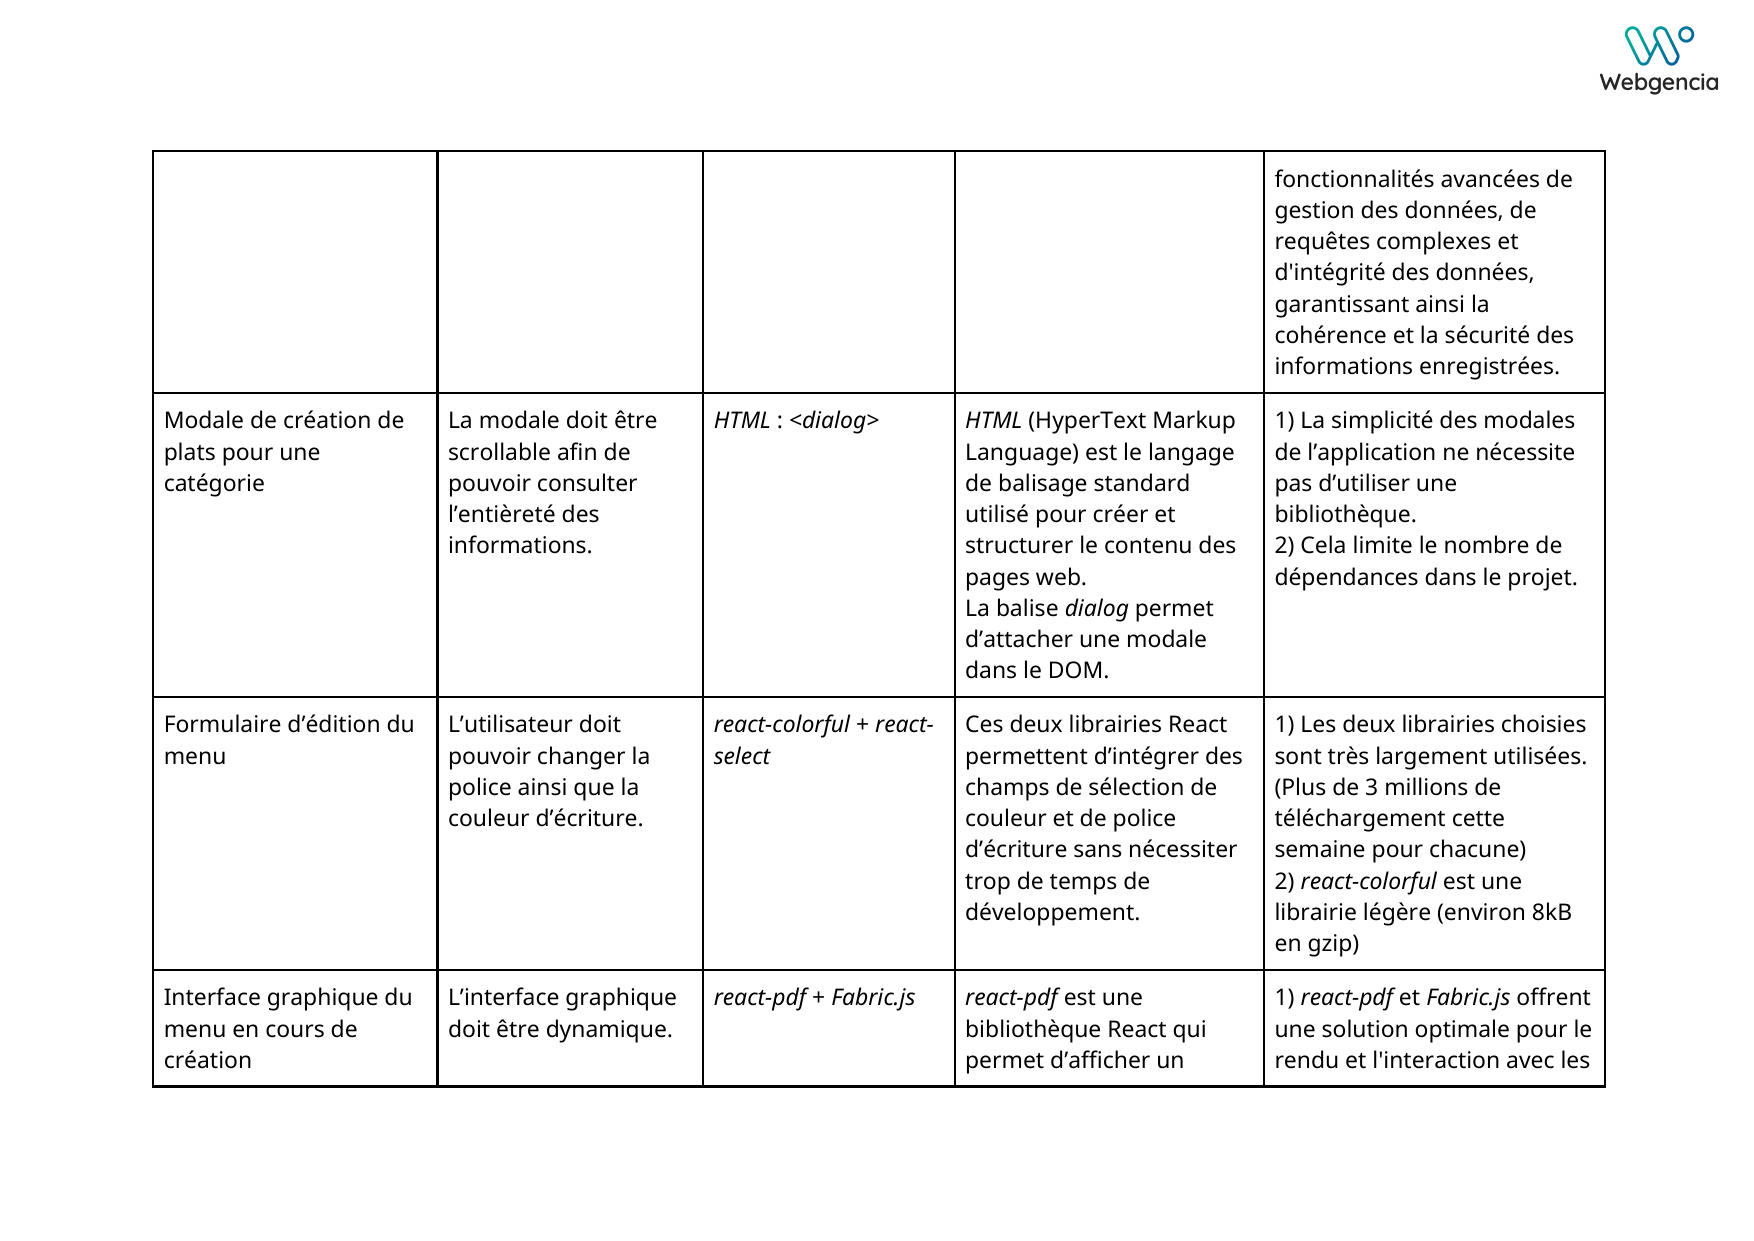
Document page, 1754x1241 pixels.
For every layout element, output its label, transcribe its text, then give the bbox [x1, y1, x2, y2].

table_cell Interface graphique du menu en cours de création [154, 971, 436, 1085]
table_cell L’interface graphique doit être dynamique. [439, 971, 702, 1085]
table_cell 1) Les deux librairies choisies sont très largement utilisées. (Plus de 3 millions de téléchargement cette semaine pour chacune) 2) react-colorful est une librairie légère (environ 8kB en gzip) [1265, 698, 1604, 969]
picture [1580, 20, 1739, 101]
table_cell [154, 152, 436, 392]
table_cell [956, 152, 1263, 392]
table_cell [439, 152, 702, 392]
table_cell HTML : <dialog> [704, 394, 954, 696]
table_cell [704, 152, 954, 392]
table_cell 1) react-pdf et Fabric.js offrent une solution optimale pour le rendu et l'interaction avec les [1265, 971, 1604, 1085]
table_cell HTML (HyperText Markup Language) est le langage de balisage standard utilisé pour créer et structurer le contenu des pages web. La balise dialog permet d’attacher une modale dans le DOM. [956, 394, 1263, 696]
table_cell Ces deux librairies React permettent d’intégrer des champs de sélection de couleur et de police d’écriture sans nécessiter trop de temps de développement. [956, 698, 1263, 969]
table_cell react-pdf est une bibliothèque React qui permet d’afficher un [956, 971, 1263, 1085]
table_cell Formulaire d’édition du menu [154, 698, 436, 969]
table_cell 1) La simplicité des modales de l’application ne nécessite pas d’utiliser une bibliothèque. 2) Cela limite le nombre de dépendances dans le projet. [1265, 394, 1604, 696]
table_cell fonctionnalités avancées de gestion des données, de requêtes complexes et d'intégrité des données, garantissant ainsi la cohérence et la sécurité des informations enregistrées. [1265, 152, 1604, 392]
table_cell Modale de création de plats pour une catégorie [154, 394, 436, 696]
table_cell react-colorful + react-select [704, 698, 954, 969]
table_cell react-pdf + Fabric.js [704, 971, 954, 1085]
table_cell L’utilisateur doit pouvoir changer la police ainsi que la couleur d’écriture. [439, 698, 702, 969]
table_cell La modale doit être scrollable afin de pouvoir consulter l’entièreté des informations. [439, 394, 702, 696]
